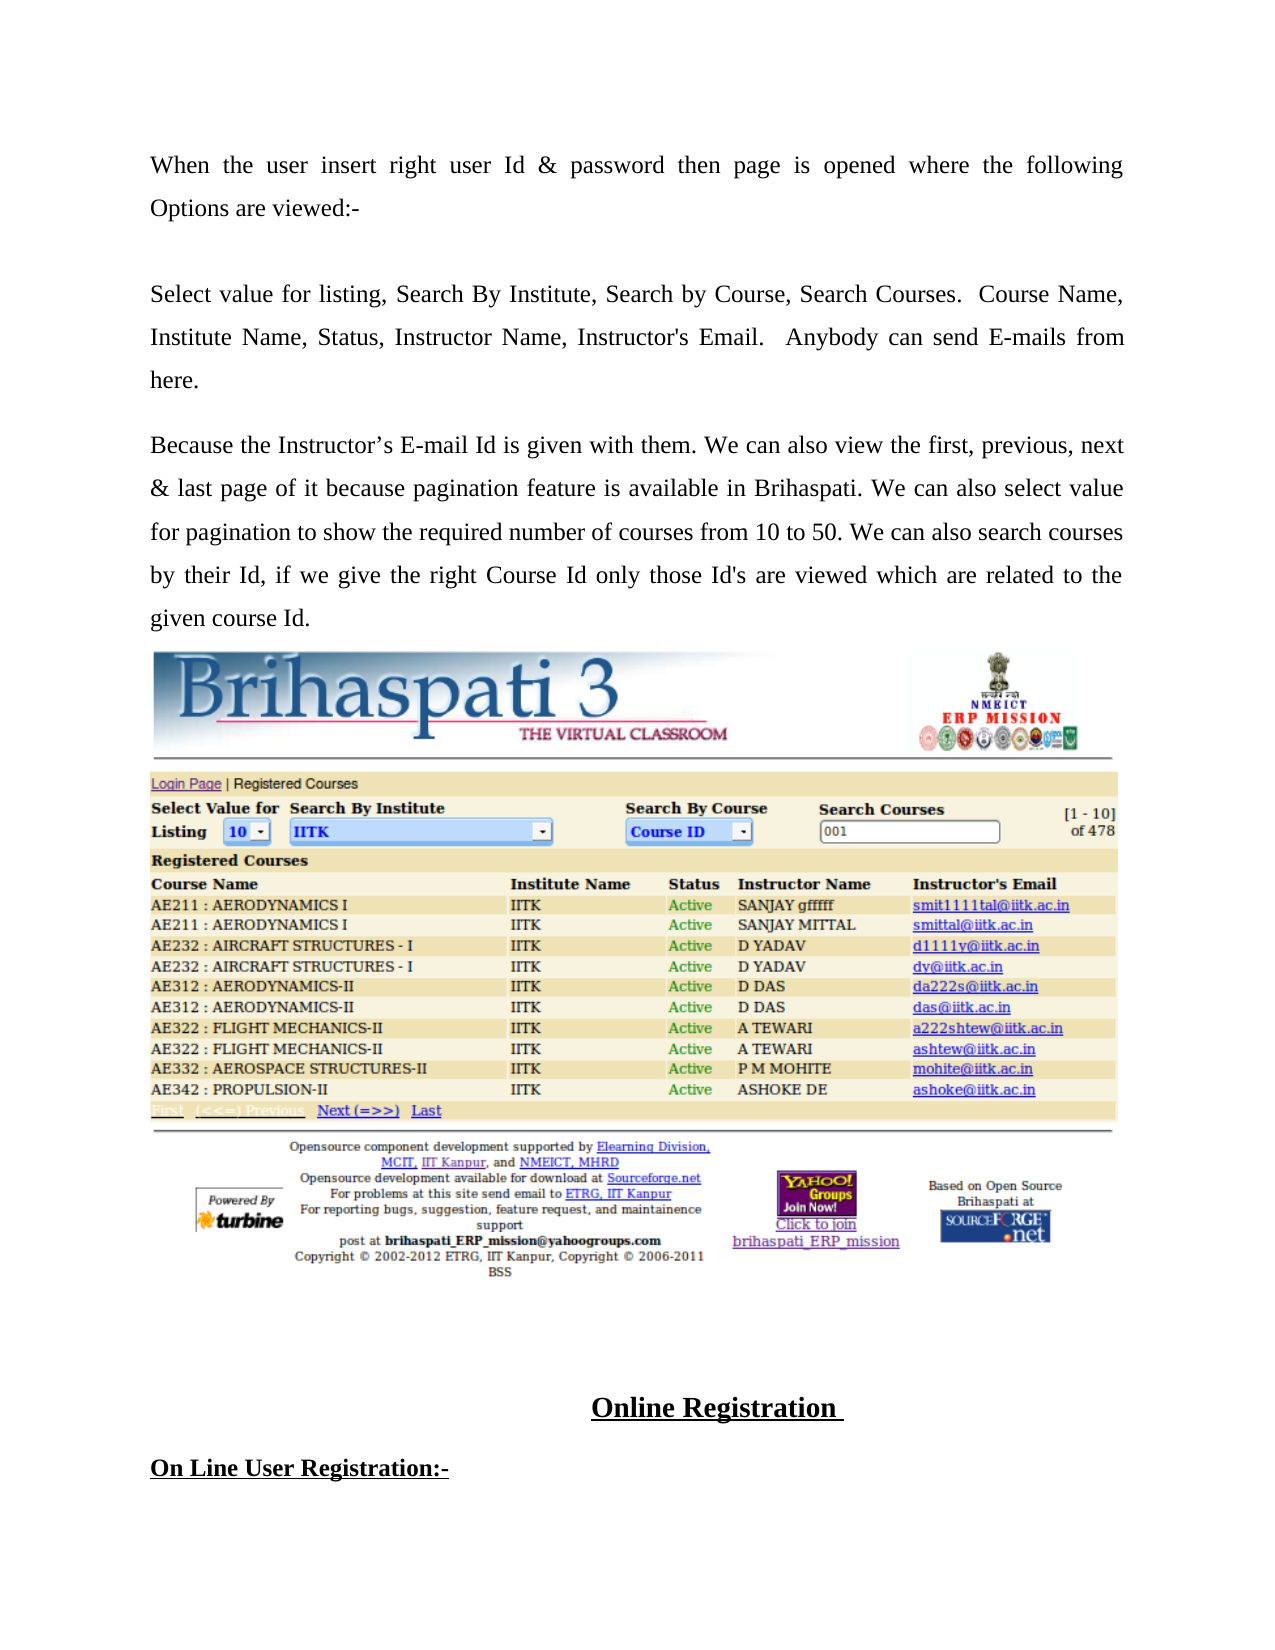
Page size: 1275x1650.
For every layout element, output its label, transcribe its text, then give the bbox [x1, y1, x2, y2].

picture [150, 646, 1125, 1304]
text Because the Instructor’s E-mail Id is given with them. We can also view the first, previous, next & last page of it because pagination feature is available in Brihaspati. We can also select value for pagination to show the required number of courses from 10 to 50. We can also search courses by their Id, if we give the right Course Id only those Id's are viewed which are related to the given course Id. [150, 430, 1125, 632]
text Select value for listing, Search By Institute, Search by Course, Search Courses. Course Name, Institute Name, Status, Instructor Name, Instructor's Email. Anybody can send E-mails from here. [150, 279, 1125, 394]
text Online Registration [150, 1390, 1125, 1424]
text On Line User Registration:- [150, 1453, 1125, 1482]
text When the user insert right user Id & password then page is opened where the following Options are viewed:- [150, 150, 1125, 222]
